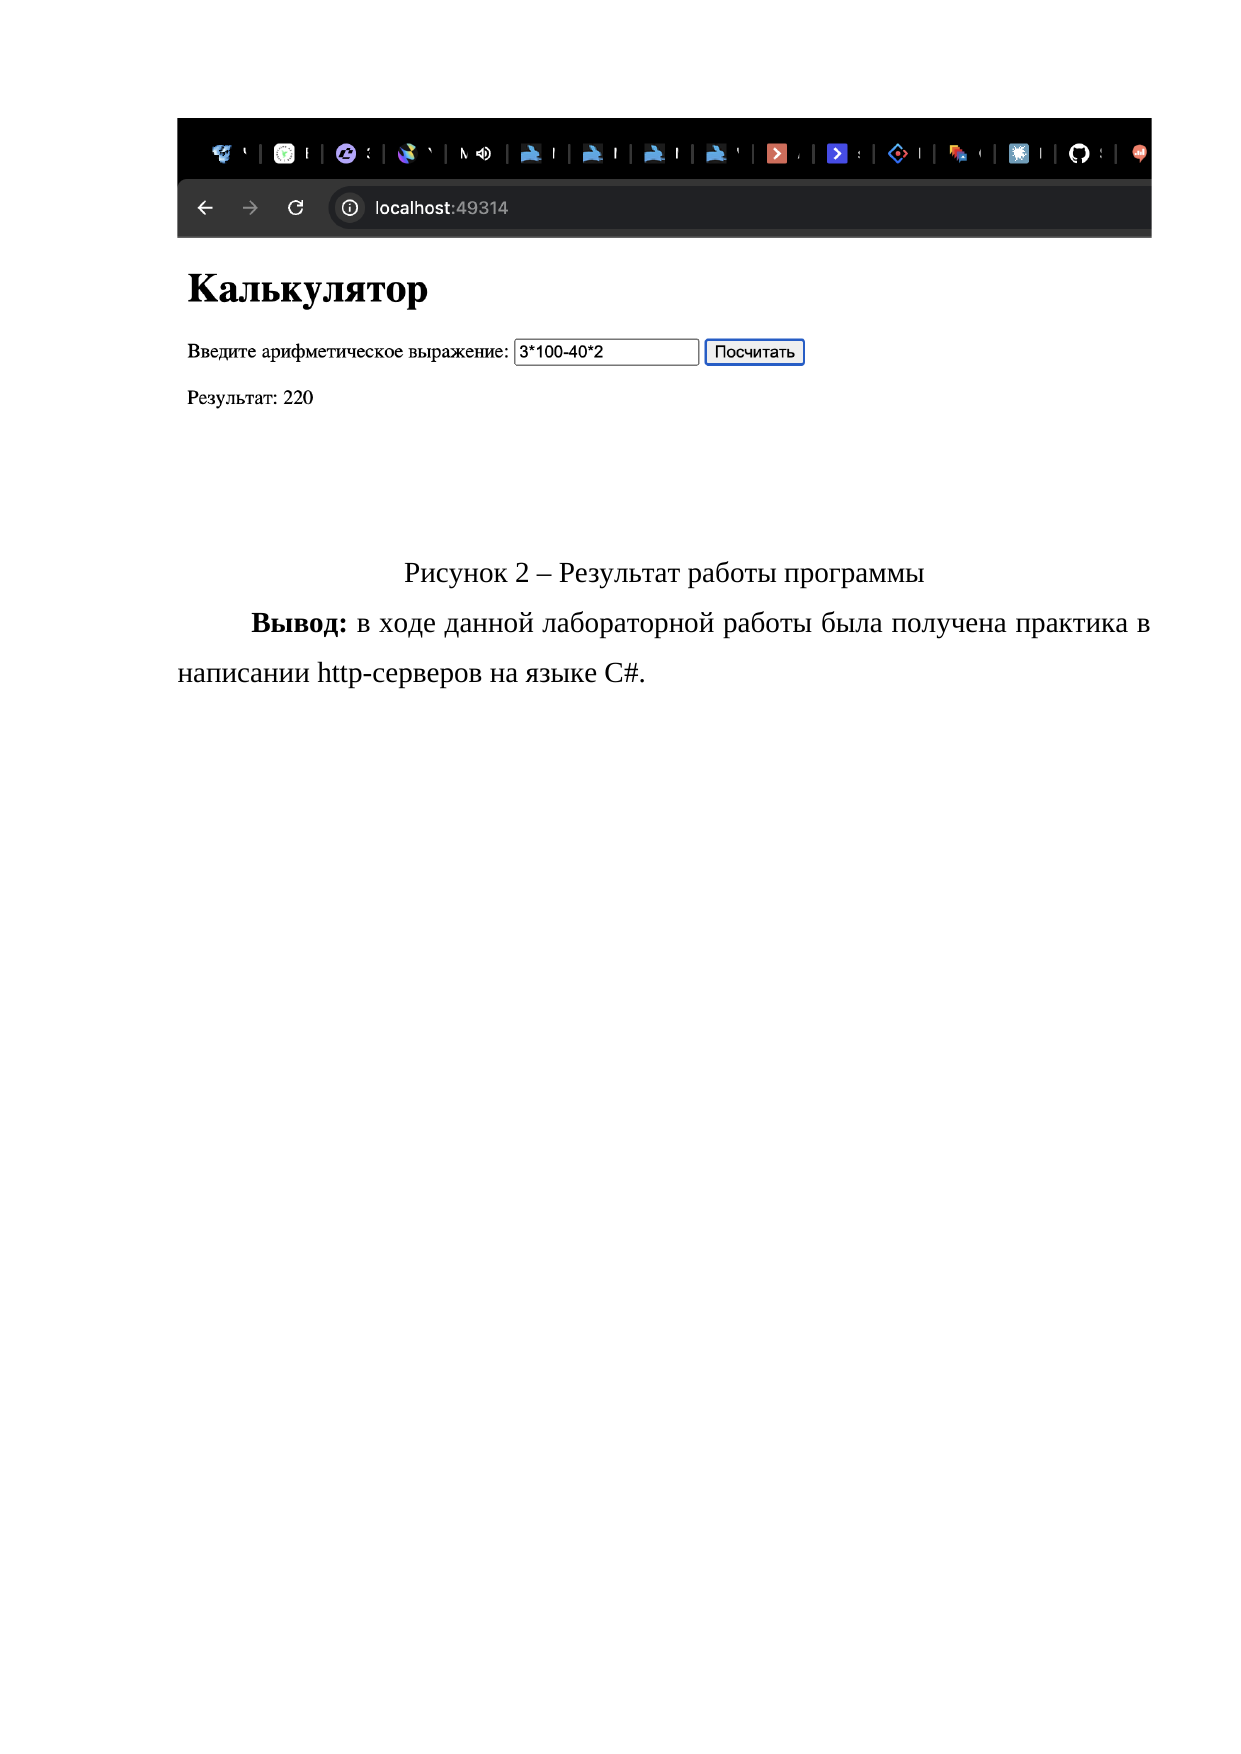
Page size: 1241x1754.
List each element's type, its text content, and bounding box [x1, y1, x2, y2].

text Вывод: в ходе данной лабораторной работы была получена практика в написании http-серверов на языке С#. [177, 605, 1152, 689]
picture [177, 118, 1152, 502]
text Рисунок 2 – Результат работы программы [177, 555, 1152, 588]
